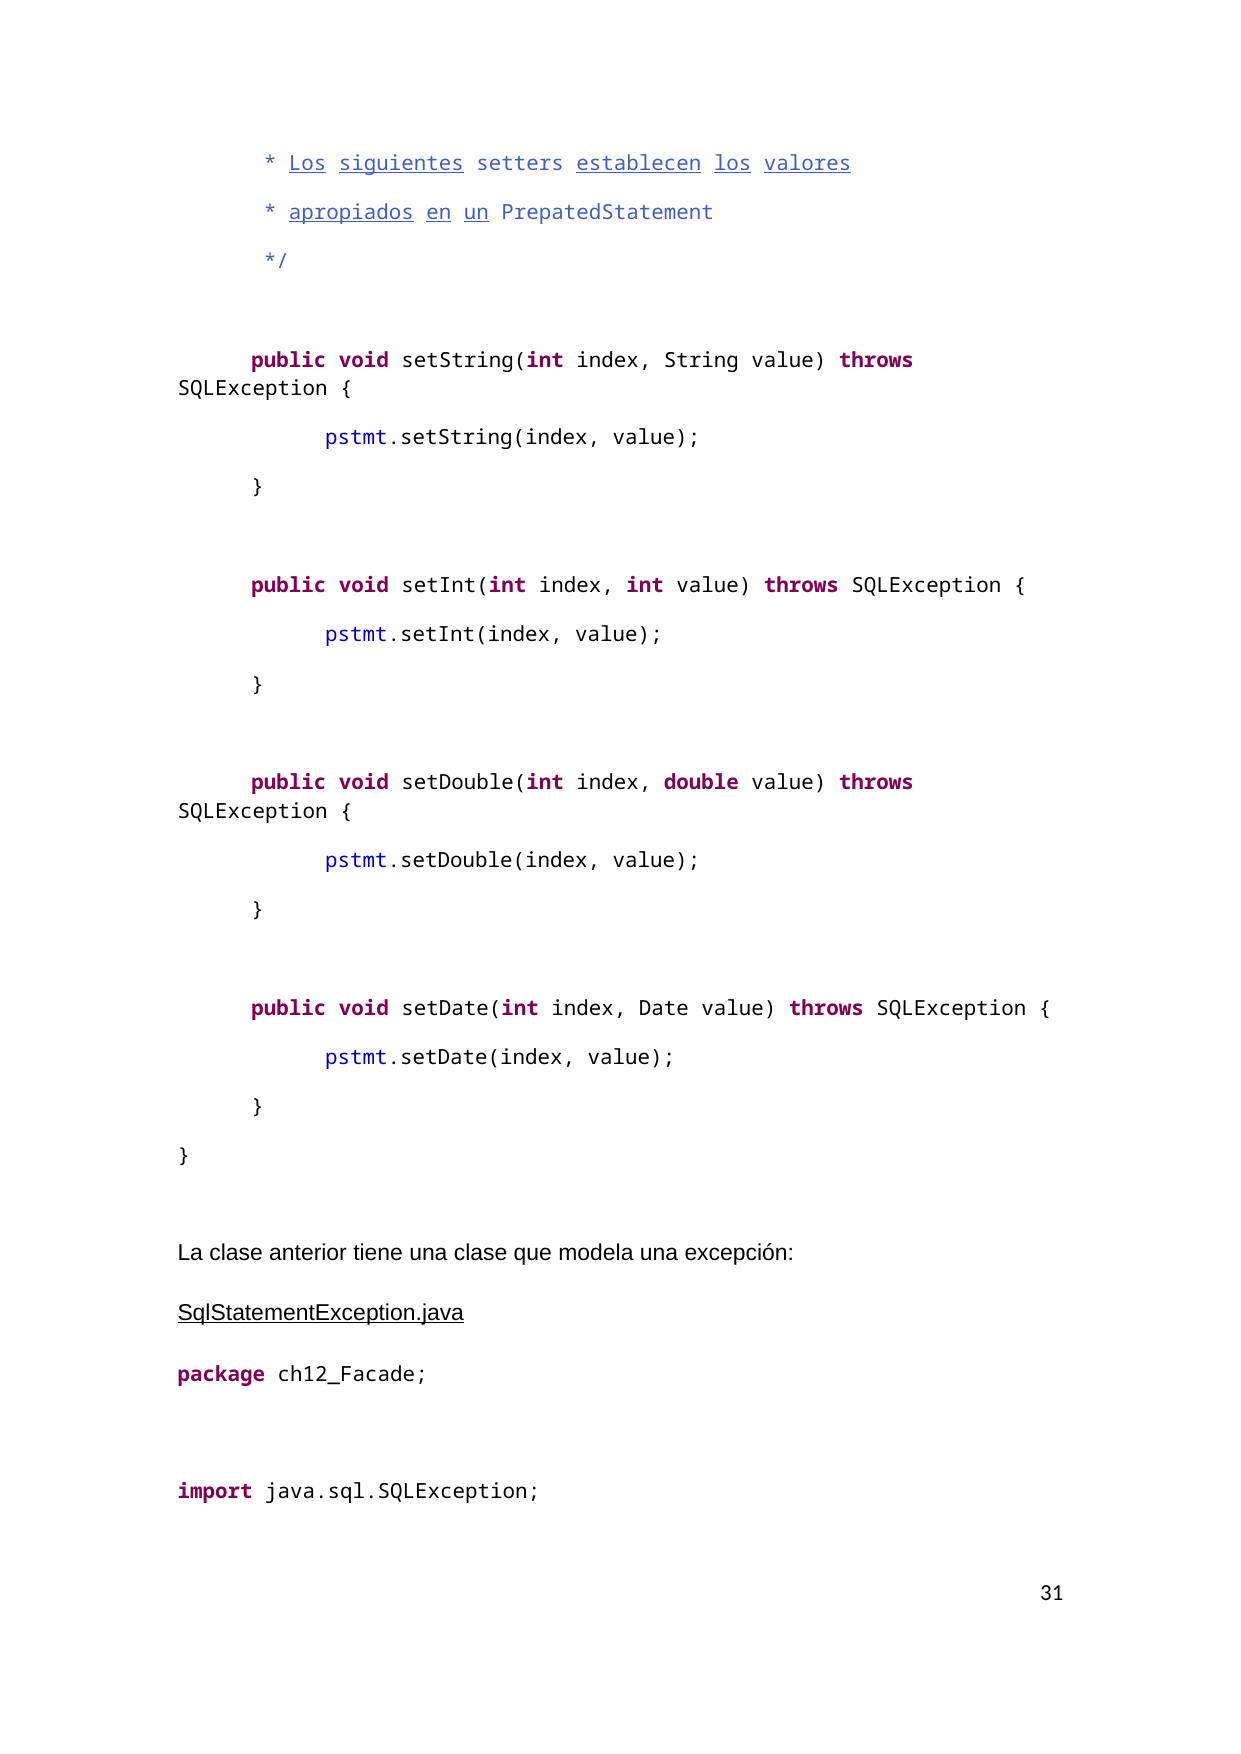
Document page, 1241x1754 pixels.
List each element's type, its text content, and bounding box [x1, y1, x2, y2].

text } [177, 894, 1063, 923]
text } [177, 1141, 1063, 1169]
text } [177, 472, 1063, 500]
text * Los siguientes setters establecen los valores [177, 148, 1063, 176]
text import java.sql.SQLException; [177, 1476, 1063, 1504]
text SqlStatementException.java [177, 1299, 1063, 1325]
text */ [177, 246, 1063, 274]
text * apropiados en un PrepatedStatement [177, 197, 1063, 225]
text public void setString(int index, String value) throws SQLException { [177, 345, 1063, 402]
text pstmt.setString(index, value); [177, 422, 1063, 451]
text public void setDouble(int index, double value) throws SQLException { [177, 767, 1063, 824]
text pstmt.setDate(index, value); [177, 1042, 1063, 1071]
text package ch12_Facade; [177, 1359, 1063, 1388]
text public void setDate(int index, Date value) throws SQLException { [177, 993, 1063, 1021]
text pstmt.setDouble(index, value); [177, 845, 1063, 873]
text public void setInt(int index, int value) throws SQLException { [177, 570, 1063, 599]
text } [177, 669, 1063, 697]
text La clase anterior tiene una clase que modela una excepción: [177, 1239, 1063, 1265]
text } [177, 1091, 1063, 1120]
text pstmt.setInt(index, value); [177, 619, 1063, 648]
